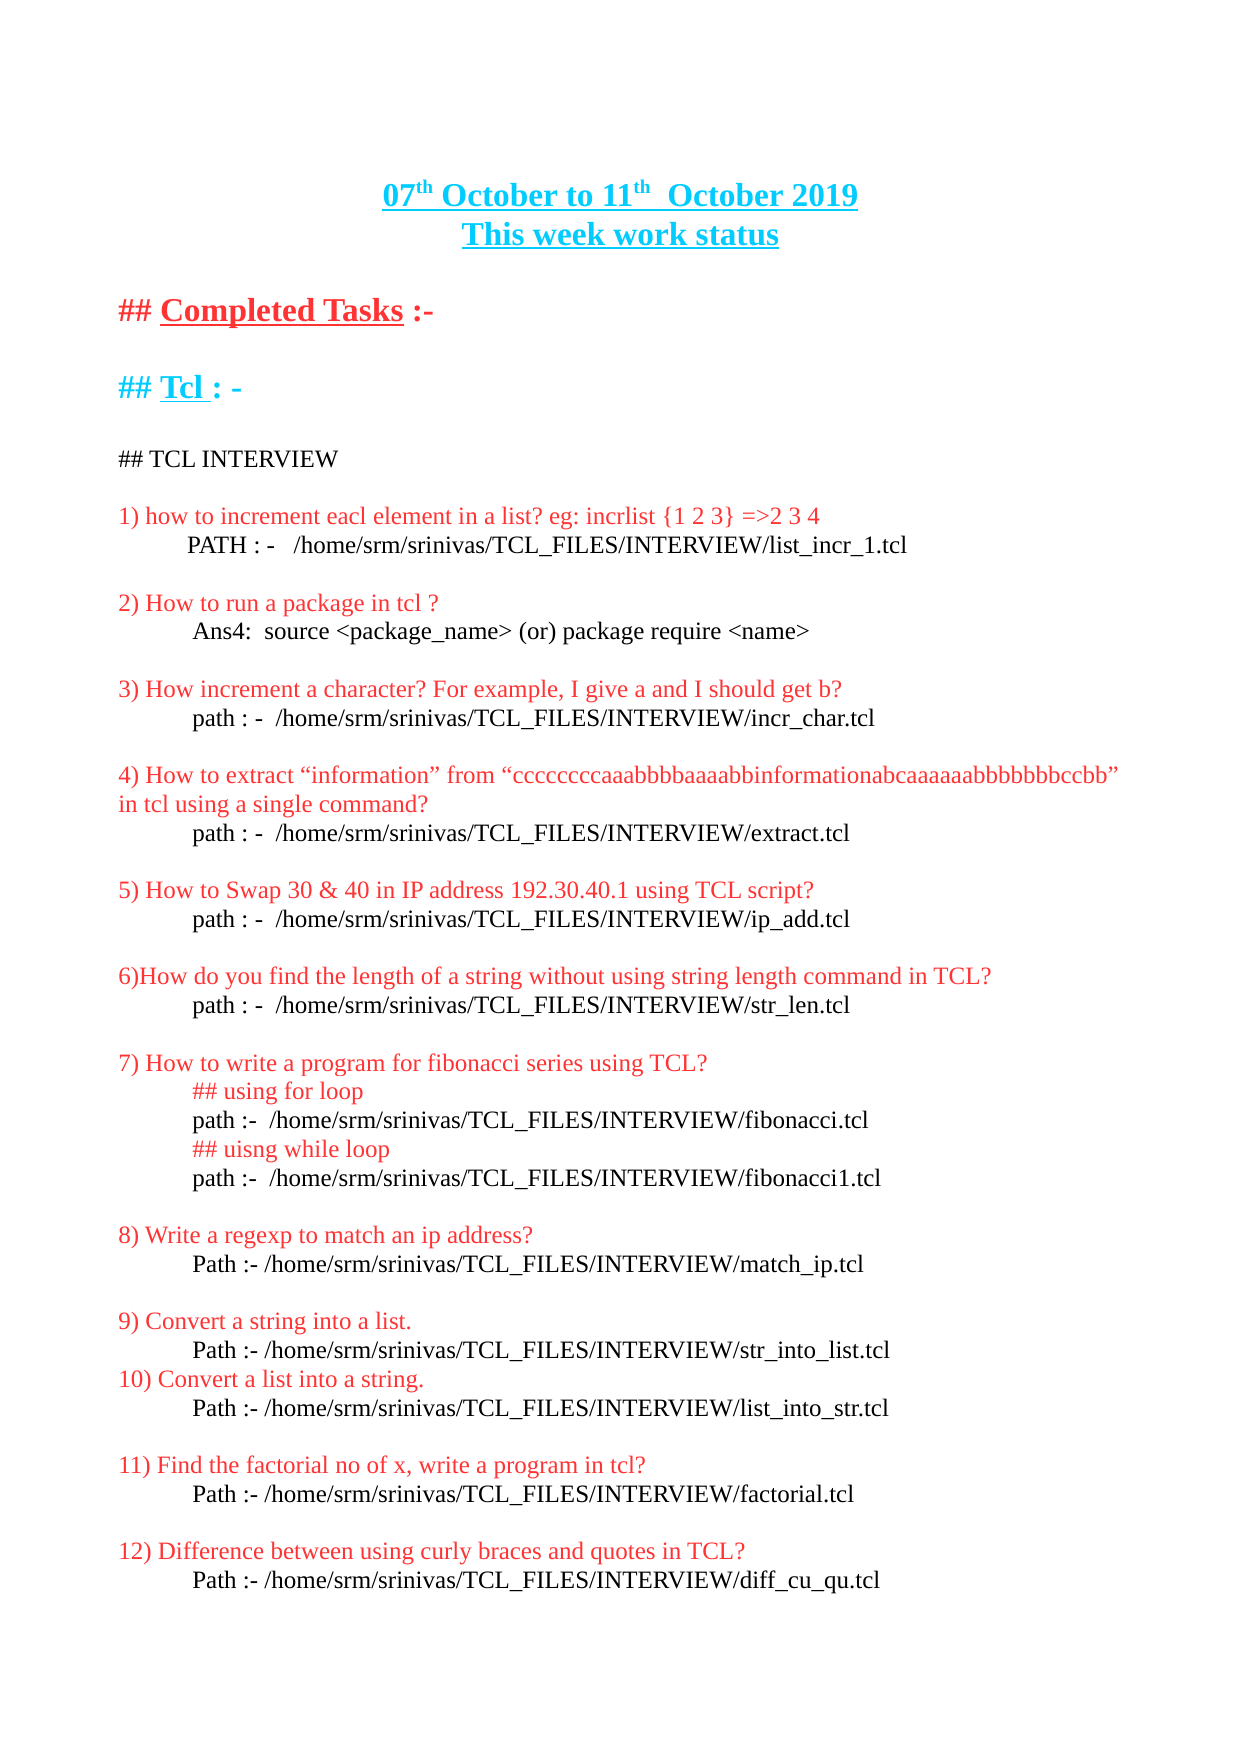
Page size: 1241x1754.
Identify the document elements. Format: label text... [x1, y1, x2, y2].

text 11) Find the factorial no of x, write a program in tcl? [118, 1450, 1122, 1479]
text 5) How to Swap 30 & 40 in IP address 192.30.40.1 using TCL script? [118, 875, 1122, 904]
text path :- /home/srm/srinivas/TCL_FILES/INTERVIEW/fibonacci1.tcl [118, 1163, 1122, 1191]
text 2) How to run a package in tcl ? [118, 588, 1122, 616]
text 9) Convert a string into a list. [118, 1306, 1122, 1335]
text 3) How increment a character? For example, I give a and I should get b? [118, 674, 1122, 703]
text 4) How to extract “information” from “ccccccccaaabbbbaaaabbinformationabcaaaaaabbbbbbbccbb” in tcl using a single command? [118, 760, 1122, 818]
text Ans4: source <package_name> (or) package require <name> [118, 616, 1122, 645]
text path : - /home/srm/srinivas/TCL_FILES/INTERVIEW/str_len.tcl [118, 990, 1122, 1019]
text PATH : - /home/srm/srinivas/TCL_FILES/INTERVIEW/list_incr_1.tcl [118, 530, 1122, 559]
text Path :- /home/srm/srinivas/TCL_FILES/INTERVIEW/list_into_str.tcl [118, 1393, 1122, 1421]
text 8) Write a regexp to match an ip address? [118, 1220, 1122, 1249]
text path : - /home/srm/srinivas/TCL_FILES/INTERVIEW/extract.tcl [118, 818, 1122, 846]
text ## uisng while loop [118, 1134, 1122, 1163]
text 10) Convert a list into a string. [118, 1364, 1122, 1393]
text This week work status [118, 214, 1122, 252]
text 1) how to increment eacl element in a list? eg: incrlist {1 2 3} =>2 3 4 [118, 501, 1122, 530]
text ## Tcl : - [118, 367, 1122, 406]
text Path :- /home/srm/srinivas/TCL_FILES/INTERVIEW/diff_cu_qu.tcl [118, 1565, 1122, 1594]
text ## TCL INTERVIEW [118, 444, 1122, 473]
text path :- /home/srm/srinivas/TCL_FILES/INTERVIEW/fibonacci.tcl [118, 1105, 1122, 1134]
text Path :- /home/srm/srinivas/TCL_FILES/INTERVIEW/str_into_list.tcl [118, 1335, 1122, 1364]
text 12) Difference between using curly braces and quotes in TCL? [118, 1536, 1122, 1565]
text path : - /home/srm/srinivas/TCL_FILES/INTERVIEW/ip_add.tcl [118, 904, 1122, 933]
text Path :- /home/srm/srinivas/TCL_FILES/INTERVIEW/factorial.tcl [118, 1479, 1122, 1508]
text ## Completed Tasks :- [118, 291, 1122, 329]
text ## using for loop [118, 1076, 1122, 1105]
text path : - /home/srm/srinivas/TCL_FILES/INTERVIEW/incr_char.tcl [118, 703, 1122, 731]
text Path :- /home/srm/srinivas/TCL_FILES/INTERVIEW/match_ip.tcl [118, 1249, 1122, 1278]
text 6)How do you find the length of a string without using string length command in TCL? [118, 961, 1122, 990]
text 7) How to write a program for fibonacci series using TCL? [118, 1048, 1122, 1076]
text 07th October to 11th October 2019 [118, 176, 1122, 214]
